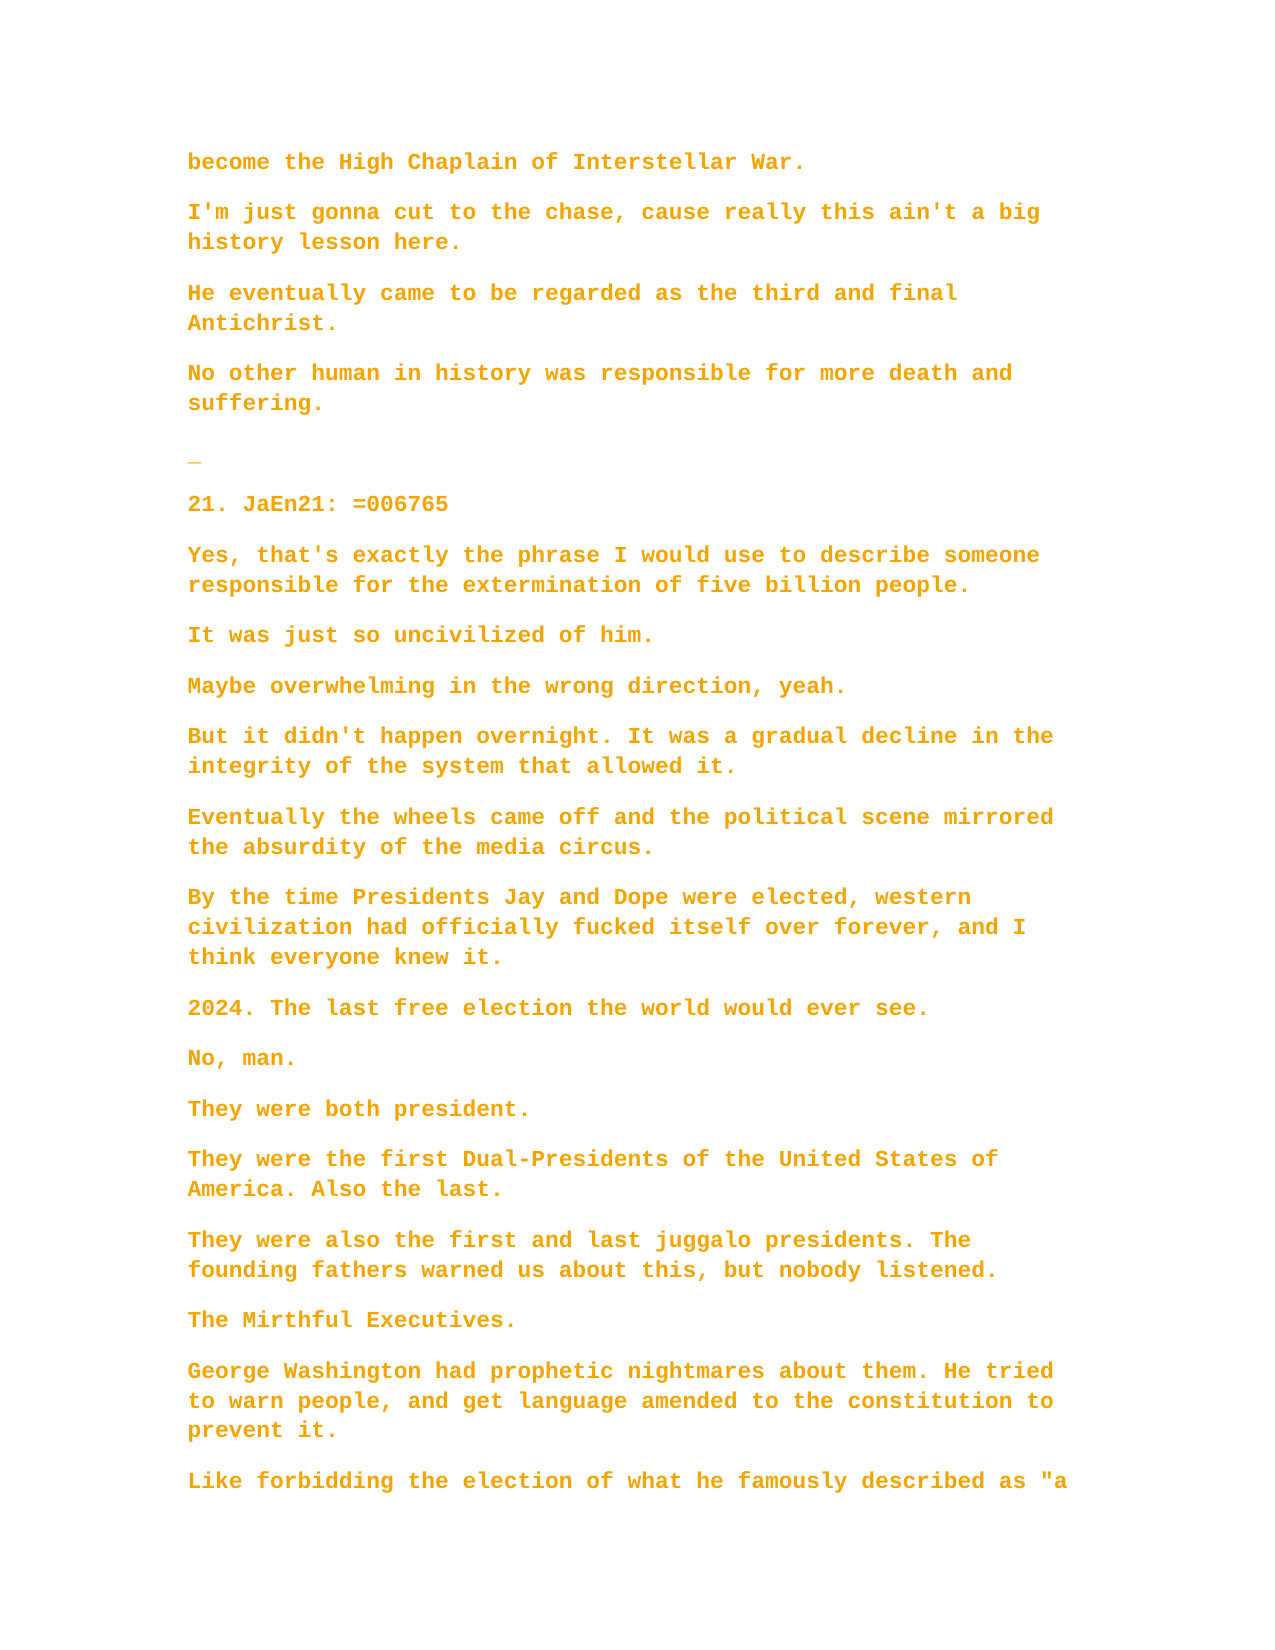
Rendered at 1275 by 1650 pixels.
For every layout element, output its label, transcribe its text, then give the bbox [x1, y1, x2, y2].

text George Washington had prophetic nightmares about them. He tried to warn people, and get language amended to the constitution to prevent it. [187, 1359, 1087, 1445]
text It was just so uncivilized of him. [187, 623, 1087, 649]
text They were also the first and last juggalo presidents. The founding fathers warned us about this, but nobody listened. [187, 1228, 1087, 1284]
text They were both president. [187, 1097, 1087, 1123]
text 2024. The last free election the world would ever see. [187, 996, 1087, 1022]
text The Mirthful Executives. [187, 1308, 1087, 1334]
text No other human in history was responsible for more death and suffering. [187, 361, 1087, 417]
text He eventually came to be regarded as the third and final Antichrist. [187, 281, 1087, 337]
text I'm just gonna cut to the chase, cause really this ain't a big history lesson here. [187, 201, 1087, 256]
text Maybe overwhelming in the wrong direction, yeah. [187, 674, 1087, 700]
text No, man. [187, 1046, 1087, 1072]
text Yes, that's exactly the phrase I would use to describe someone responsible for the extermination of five billion people. [187, 543, 1087, 599]
text Eventually the wheels came off and the political scene mirrored the absurdity of the media circus. [187, 805, 1087, 861]
text But it didn't happen overnight. It was a gradual decline in the integrity of the system that allowed it. [187, 725, 1087, 781]
text 21. JaEn21: =006765 [187, 492, 1087, 518]
text By the time Presidents Jay and Dope were elected, western civilization had officially fucked itself over forever, and I think everyone knew it. [187, 886, 1087, 971]
text _ [187, 442, 1087, 468]
text become the High Chaplain of Interstellar War. [187, 150, 1087, 176]
text They were the first Dual-Presidents of the United States of America. Also the last. [187, 1148, 1087, 1203]
text Like forbidding the election of what he famously described as "a [187, 1469, 1087, 1495]
